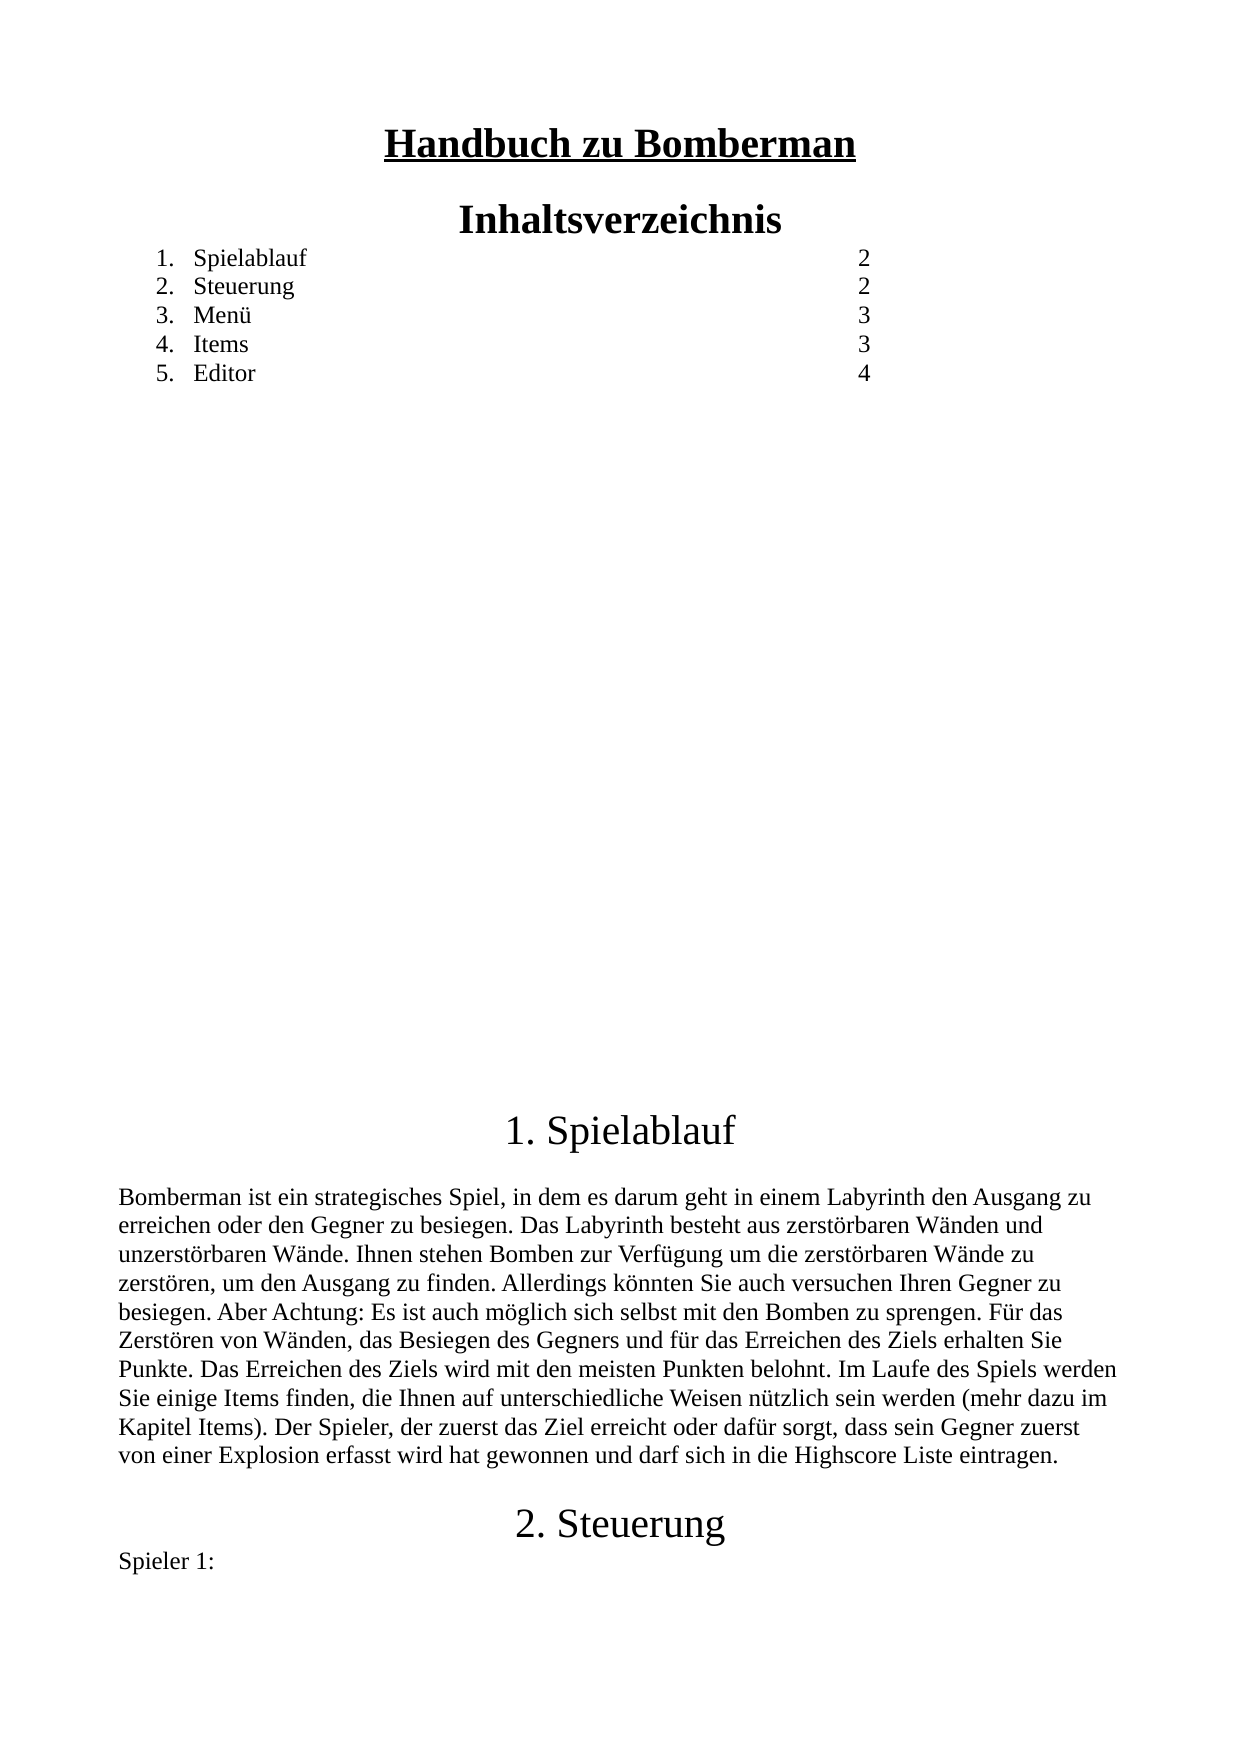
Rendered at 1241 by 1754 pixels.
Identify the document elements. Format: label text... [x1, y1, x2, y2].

text Inhaltsverzeichnis [118, 195, 1122, 243]
text Spieler 1: [118, 1546, 1122, 1575]
text 1. Spielablauf [118, 1105, 1122, 1153]
list Editor 4 [156, 358, 1122, 386]
list Items 3 [156, 329, 1122, 358]
list Steuerung 2 [156, 271, 1122, 300]
text Bomberman ist ein strategisches Spiel, in dem es darum geht in einem Labyrinth den Ausgang zu erreichen oder den Gegner zu besiegen. Das Labyrinth besteht aus zerstörbaren Wänden und unzerstörbaren Wände. Ihnen stehen Bomben zur Verfügung um die zerstörbaren Wände zu zerstören, um den Ausgang zu finden. Allerdings könnten Sie auch versuchen Ihren Gegner zu besiegen. Aber Achtung: Es ist auch möglich sich selbst mit den Bomben zu sprengen. Für das Zerstören von Wänden, das Besiegen des Gegners und für das Erreichen des Ziels erhalten Sie Punkte. Das Erreichen des Ziels wird mit den meisten Punkten belohnt. Im Laufe des Spiels werden Sie einige Items finden, die Ihnen auf unterschiedliche Weisen nützlich sein werden (mehr dazu im Kapitel Items). Der Spieler, der zuerst das Ziel erreicht oder dafür sorgt, dass sein Gegner zuerst von einer Explosion erfasst wird hat gewonnen und darf sich in die Highscore Liste eintragen. [118, 1182, 1122, 1469]
text 2. Steuerung [118, 1498, 1122, 1546]
list Menü 3 [156, 300, 1122, 329]
text Handbuch zu Bomberman [118, 118, 1122, 166]
list Spielablauf 2 [156, 243, 1122, 271]
